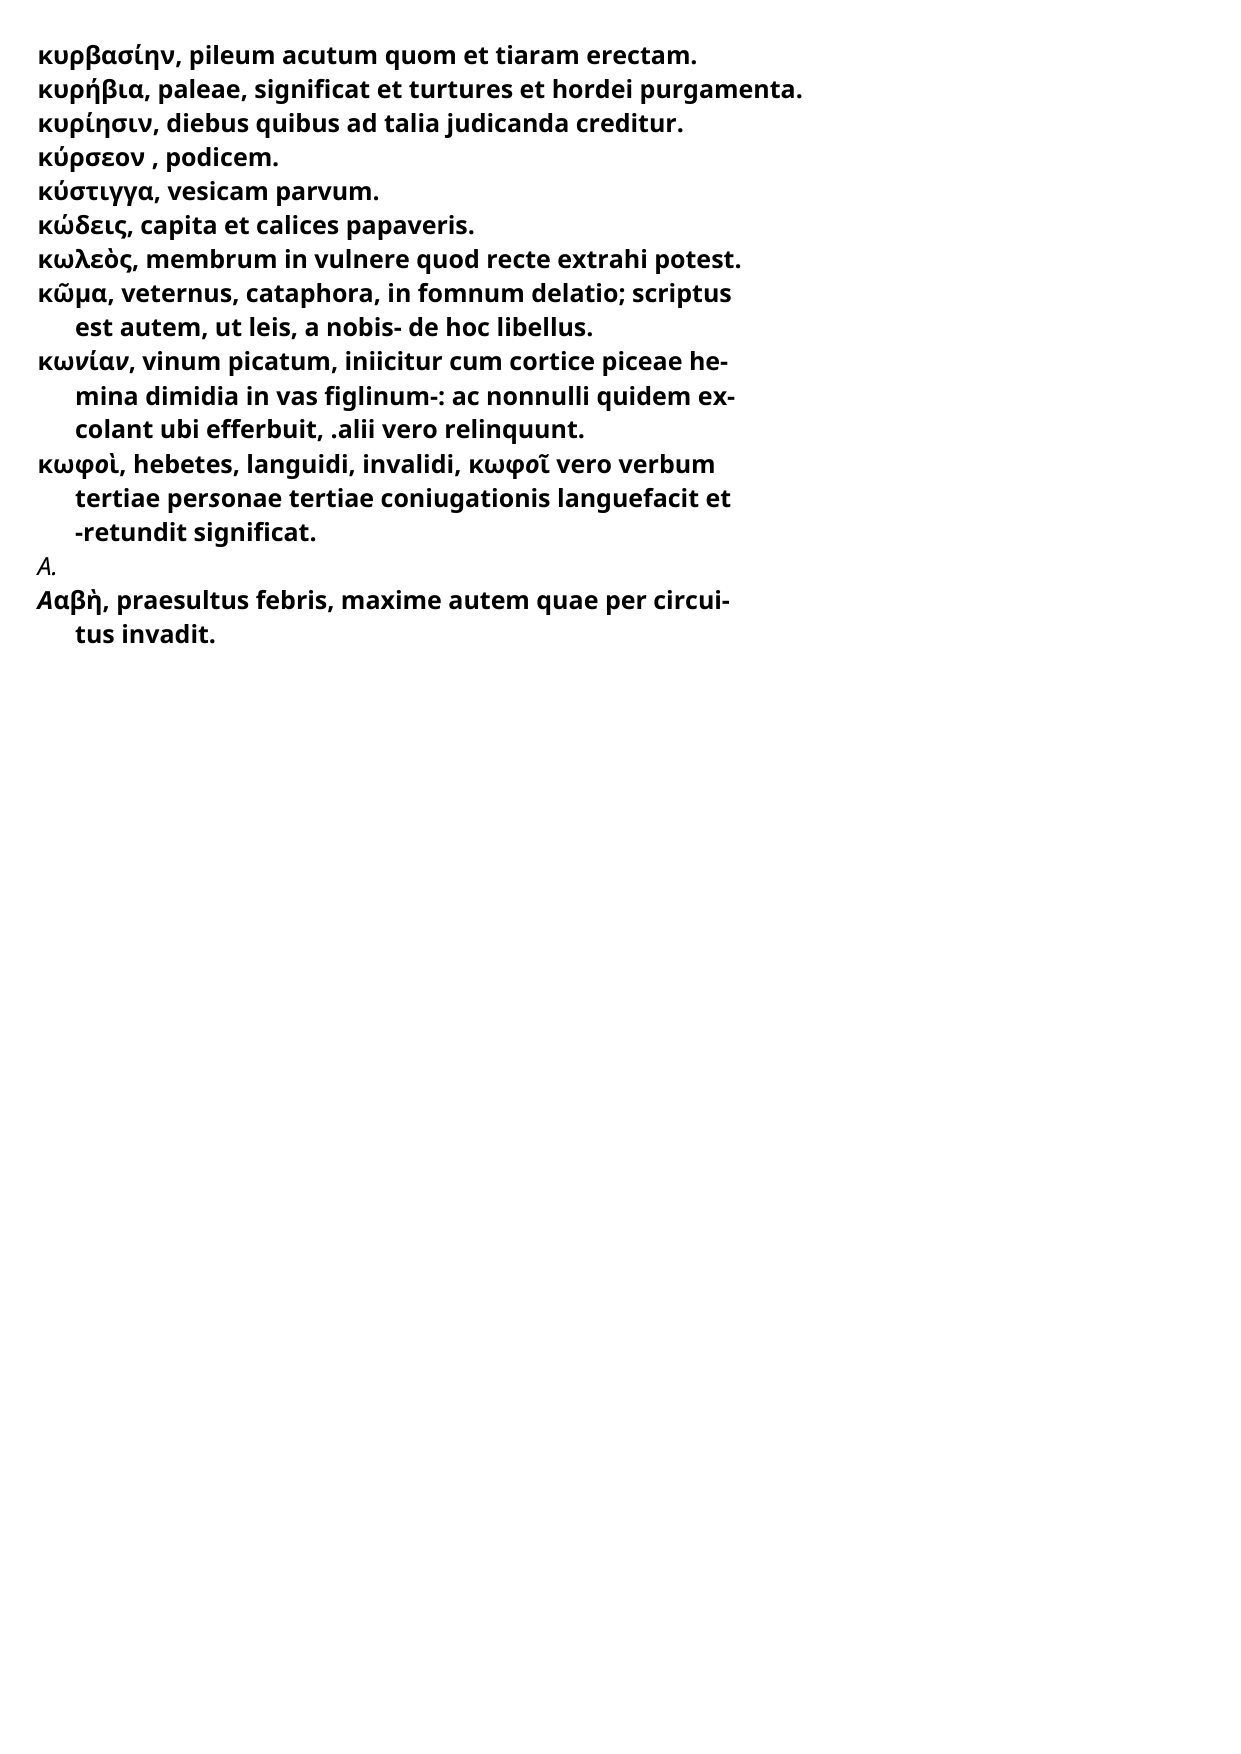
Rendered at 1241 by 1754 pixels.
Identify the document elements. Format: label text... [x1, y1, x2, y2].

text κύστιγγα, vesicam parvum. [37, 174, 1203, 208]
text -retundit significat. [37, 514, 1203, 548]
text κωλεὸς, membrum in vulnere quod recte extrahi potest. [37, 242, 1203, 276]
text A. [37, 548, 1203, 582]
text Ααβὴ, praesultus febris, maxime autem quae per circui- tus invadit. [37, 582, 1203, 651]
text κωφοὶ, hebetes, languidi, invalidi, κωφοῖ vero verbum tertiae personae tertiae coniugationis languefacit et [37, 446, 1203, 514]
text κύρσεον , podicem. [37, 140, 1203, 174]
text κῶμα, veternus, cataphora, in fomnum delatio; scriptus est autem, ut leis, a nobis- de hoc libellus. [37, 276, 1203, 344]
text κυρβασίην, pileum acutum quom et tiaram erectam. κυρήβια, paleae, significat et turtures et hordei purgamenta. κυρίησιν, diebus quibus ad talia judicanda creditur. [37, 37, 1203, 140]
text κωνίαν, vinum picatum, iniicitur cum cortice piceae he- mina dimidia in vas figlinum-: ac nonnulli quidem ex- colant ubi efferbuit, .alii vero relinquunt. [37, 344, 1203, 446]
text κώδεις, capita et calices papaveris. [37, 208, 1203, 242]
